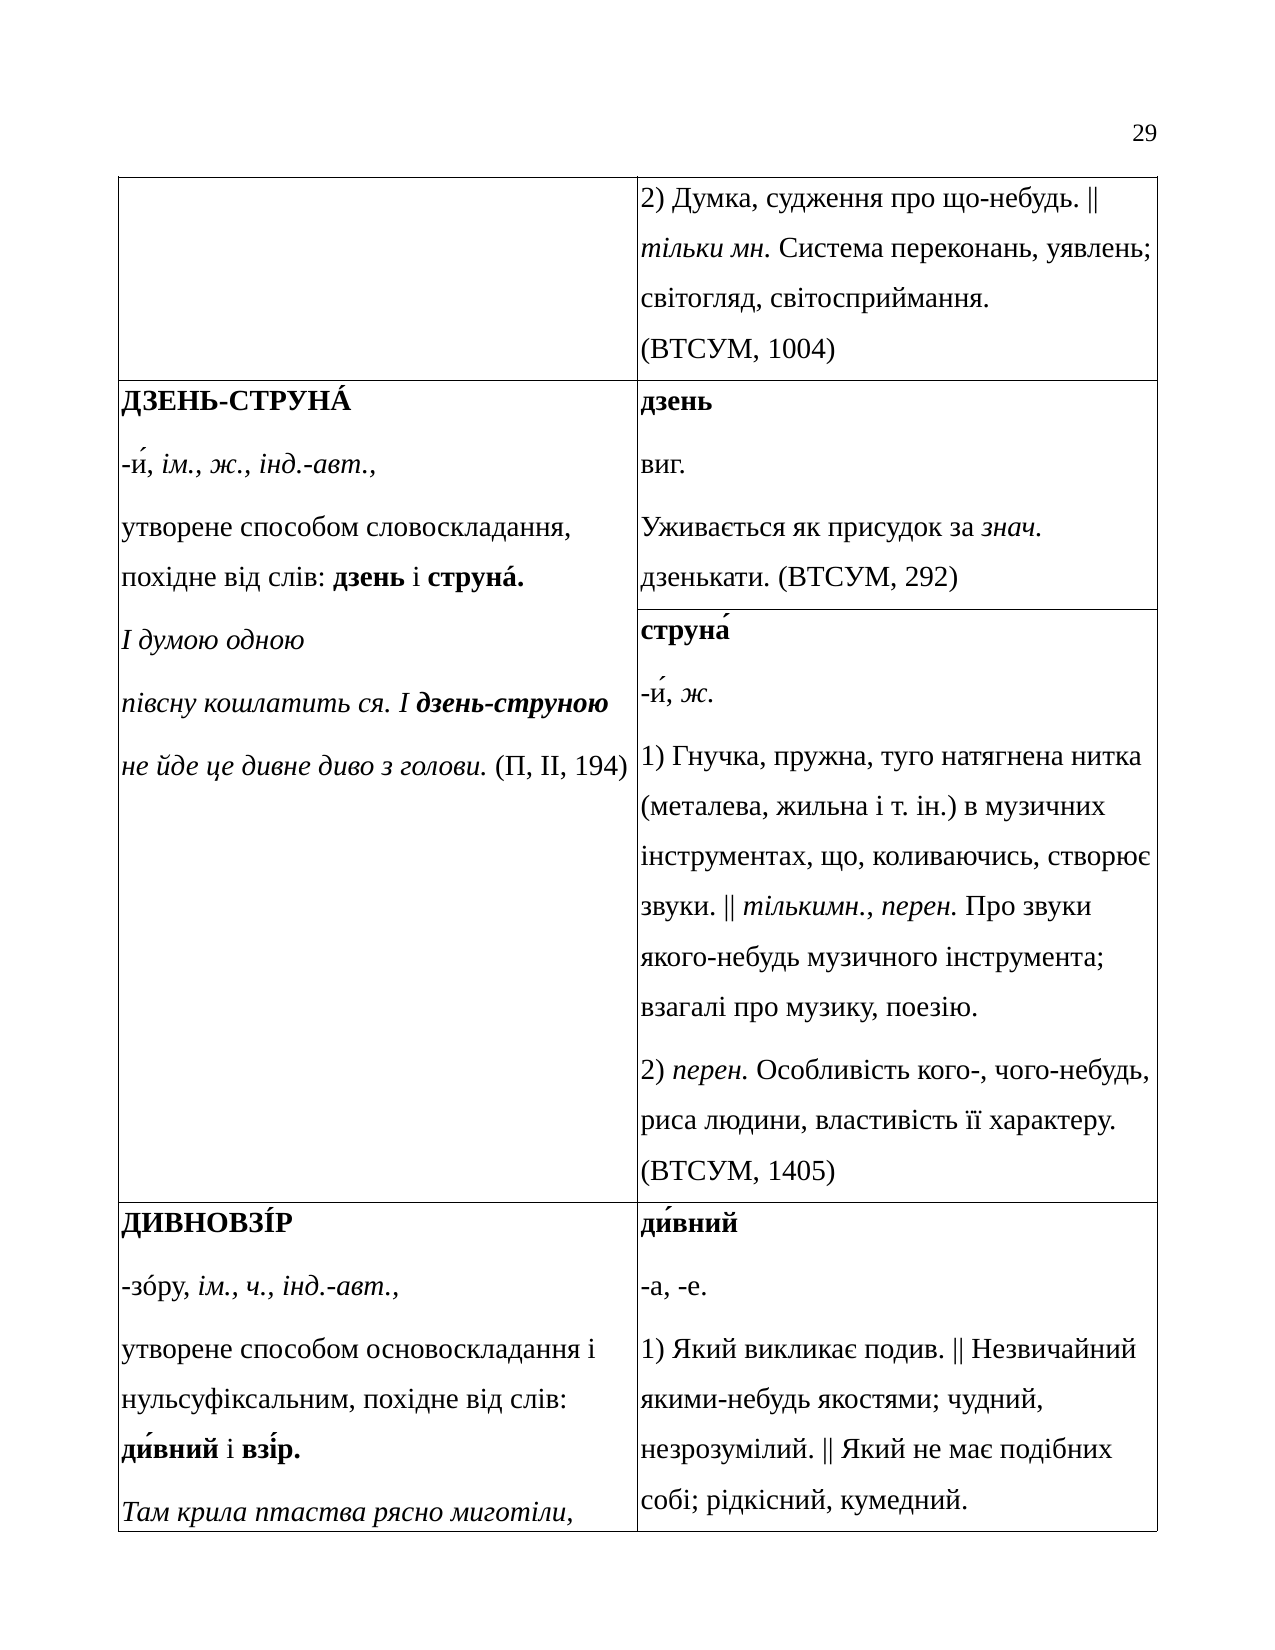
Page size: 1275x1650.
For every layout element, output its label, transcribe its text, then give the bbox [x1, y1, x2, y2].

table_cell ДИВНОВЗÍР -зóру, ім., ч., інд.-авт., утворене способом основоскладання і нульсуфіксальним, похідне від слів: ди́вний і взі́р. Там крила птаства рясно миготіли, [119, 1203, 637, 1531]
table_cell дзень виг. Уживається як присудок за знач. дзенькати. (ВТСУМ, 292) [638, 381, 1157, 608]
table_cell ди́вний -а, -е. 1) Який викликає подив. || Незвичайний якими-небудь якостями; чудний, незрозумілий. || Який не має подібних собі; рідкісний, кумедний. [638, 1203, 1157, 1531]
table_cell [119, 178, 637, 380]
table_cell 2) Думка, судження про що-небудь. || тільки мн. Система переконань, уявлень; світогляд, світосприймання. (ВТСУМ, 1004) [638, 178, 1157, 380]
table_cell ДЗЕНЬ-СТРУНÁ -и́, ім., ж., інд.-авт., утворене способом словоскладання, похідне від слів: дзень і струнá. І думою одною півсну кошлатить ся. І дзень-струною не йде це дивне диво з голови. (П, ІІ, 194) [119, 381, 637, 1202]
table_cell струна́ -и́, ж. 1) Гнучка, пружна, туго натягнена нитка (металева, жильна і т. ін.) в музичних інструментах, що, коливаючись, створює звуки. || тількимн., перен. Про звуки якого-небудь музичного інструмента; взагалі про музику, поезію. 2) перен. Особливість кого-, чого-небудь, риса людини, властивість її характеру. (ВТСУМ, 1405) [638, 610, 1157, 1202]
